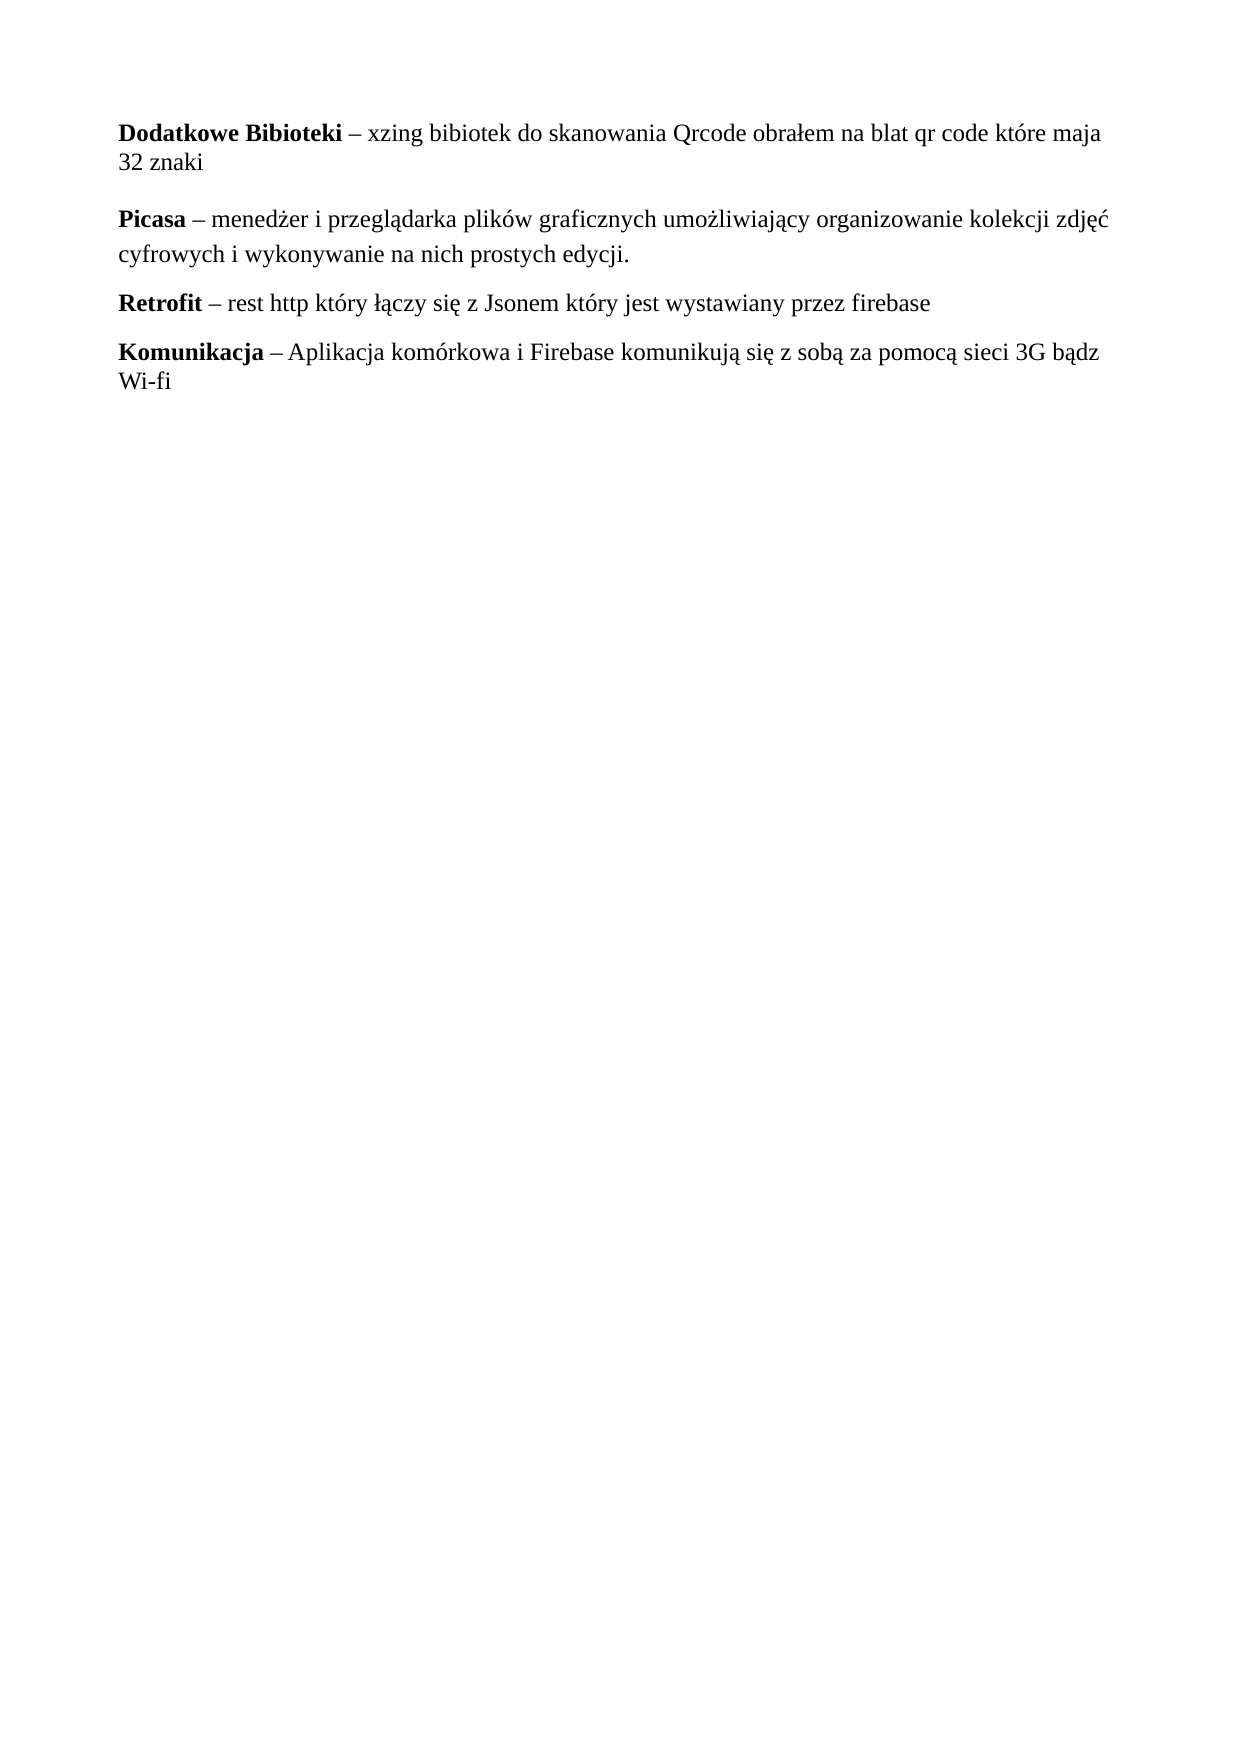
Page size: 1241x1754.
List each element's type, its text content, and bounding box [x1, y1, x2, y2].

text Dodatkowe Bibioteki – xzing bibiotek do skanowania Qrcode obrałem na blat qr code które maja 32 znaki [118, 118, 1122, 176]
text Picasa – menedżer i przeglądarka plików graficznych umożliwiający organizowanie kolekcji zdjęć cyfrowych i wykonywanie na nich prostych edycji. [118, 204, 1122, 268]
text Retrofit – rest http który łączy się z Jsonem który jest wystawiany przez firebase [118, 288, 1122, 317]
text Komunikacja – Aplikacja komórkowa i Firebase komunikują się z sobą za pomocą sieci 3G bądz Wi-fi [118, 337, 1122, 394]
